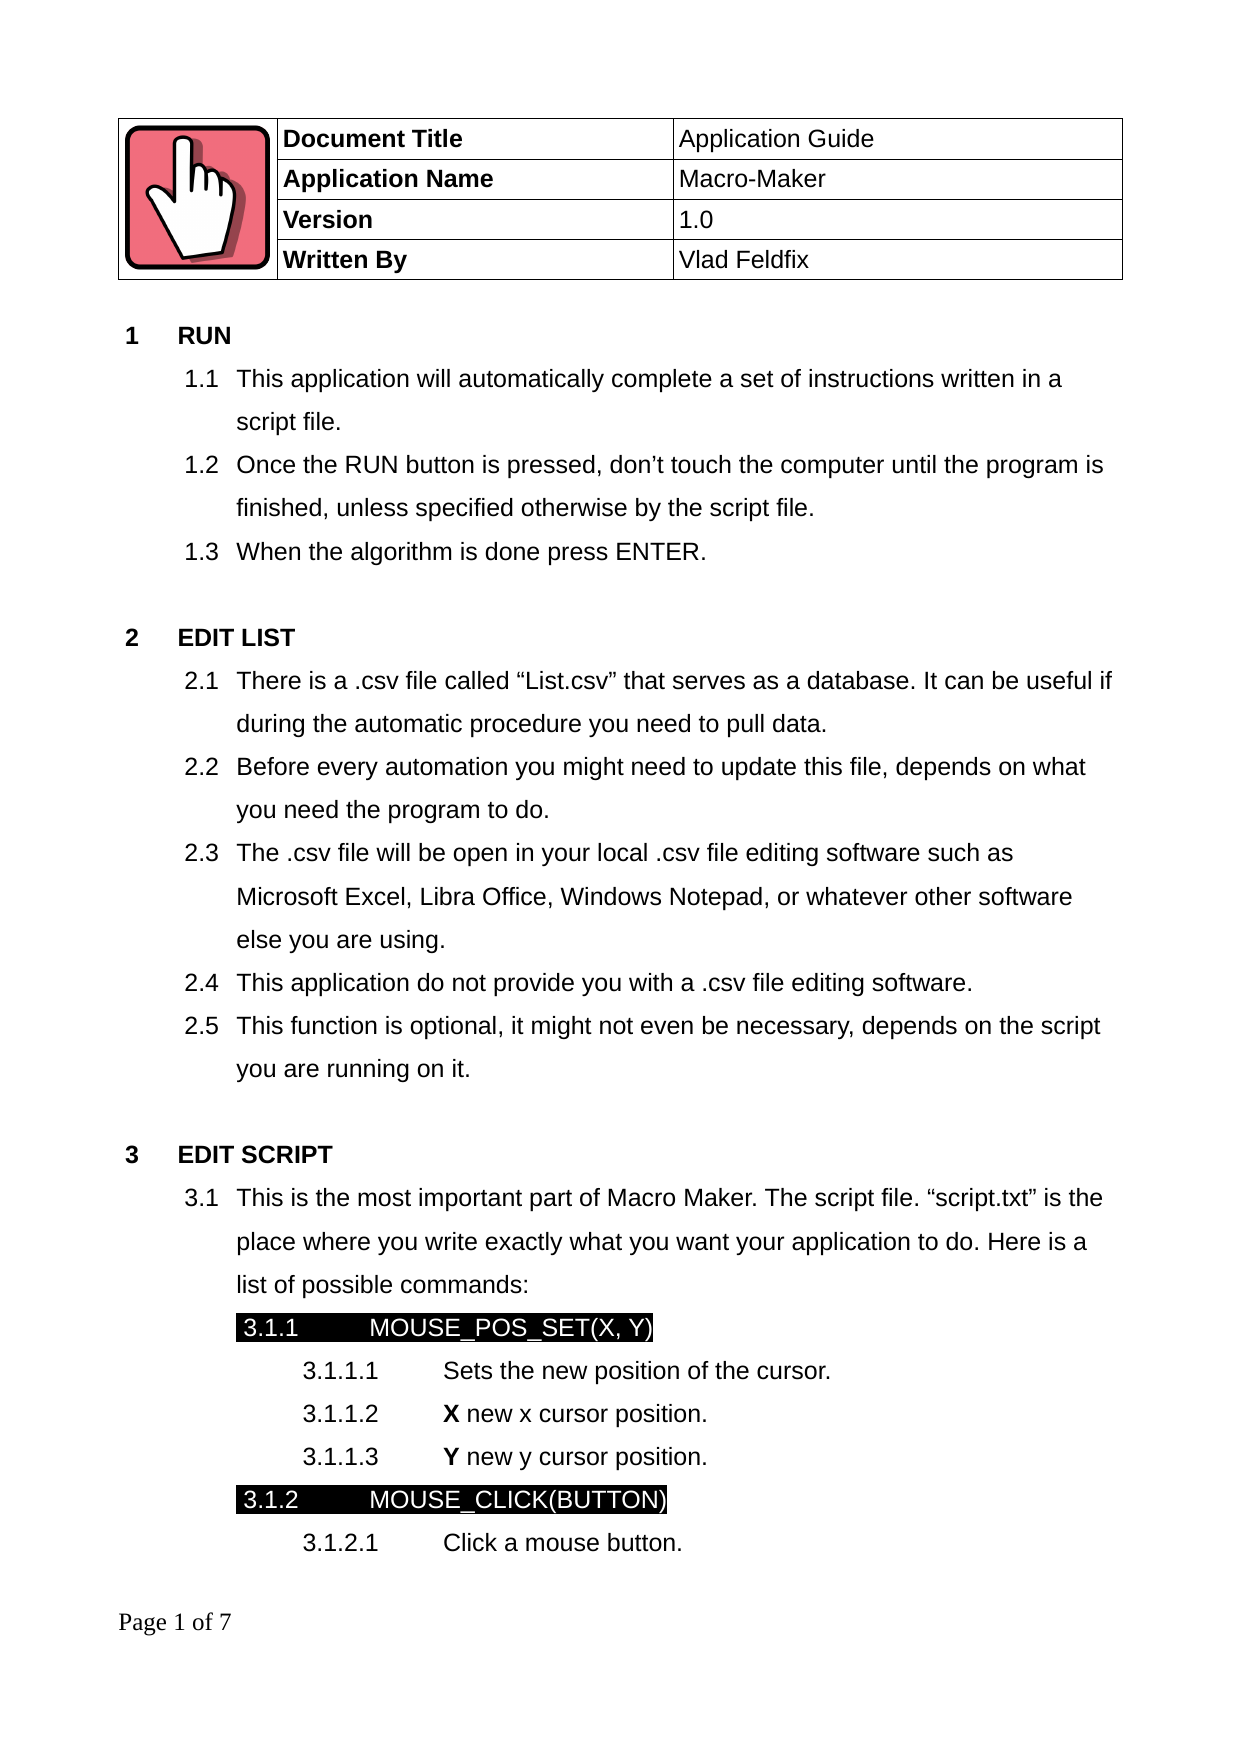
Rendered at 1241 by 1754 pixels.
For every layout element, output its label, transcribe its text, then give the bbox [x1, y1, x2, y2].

list EDIT LIST [118, 623, 1122, 652]
list X new x cursor position. [295, 1399, 1122, 1428]
list Click a mouse button. [295, 1528, 1122, 1557]
list When the algorithm is done press ENTER. [177, 537, 1122, 565]
list This function is optional, it might not even be necessary, depends on the script you are running on it. [177, 1011, 1122, 1083]
list RUN [118, 321, 1122, 350]
list This is the most important part of Macro Maker. The script file. “script.txt” is the place where you write exactly what you want your application to do. Here is a list of possible commands: [177, 1183, 1122, 1298]
list This application do not provide you with a .csv file editing software. [177, 968, 1122, 997]
list Once the RUN button is pressed, don’t touch the computer until the program is finished, unless specified otherwise by the script file. [177, 450, 1122, 522]
list This application will automatically complete a set of instructions written in a script file. [177, 364, 1122, 436]
list There is a .csv file called “List.csv” that serves as a database. It can be useful if during the automatic procedure you need to pull data. [177, 666, 1122, 738]
list The .csv file will be open in your local .csv file editing software such as Microsoft Excel, Libra Office, Windows Notepad, or whatever other software else you are using. [177, 838, 1122, 953]
list MOUSE_CLICK(BUTTON) [236, 1485, 1122, 1514]
list MOUSE_POS_SET(X, Y) [236, 1313, 1122, 1342]
list Y new y cursor position. [295, 1442, 1122, 1471]
list Before every automation you might need to update this file, depends on what you need the program to do. [177, 752, 1122, 824]
picture [123, 123, 272, 272]
list EDIT SCRIPT [118, 1140, 1122, 1169]
list Sets the new position of the cursor. [295, 1356, 1122, 1385]
